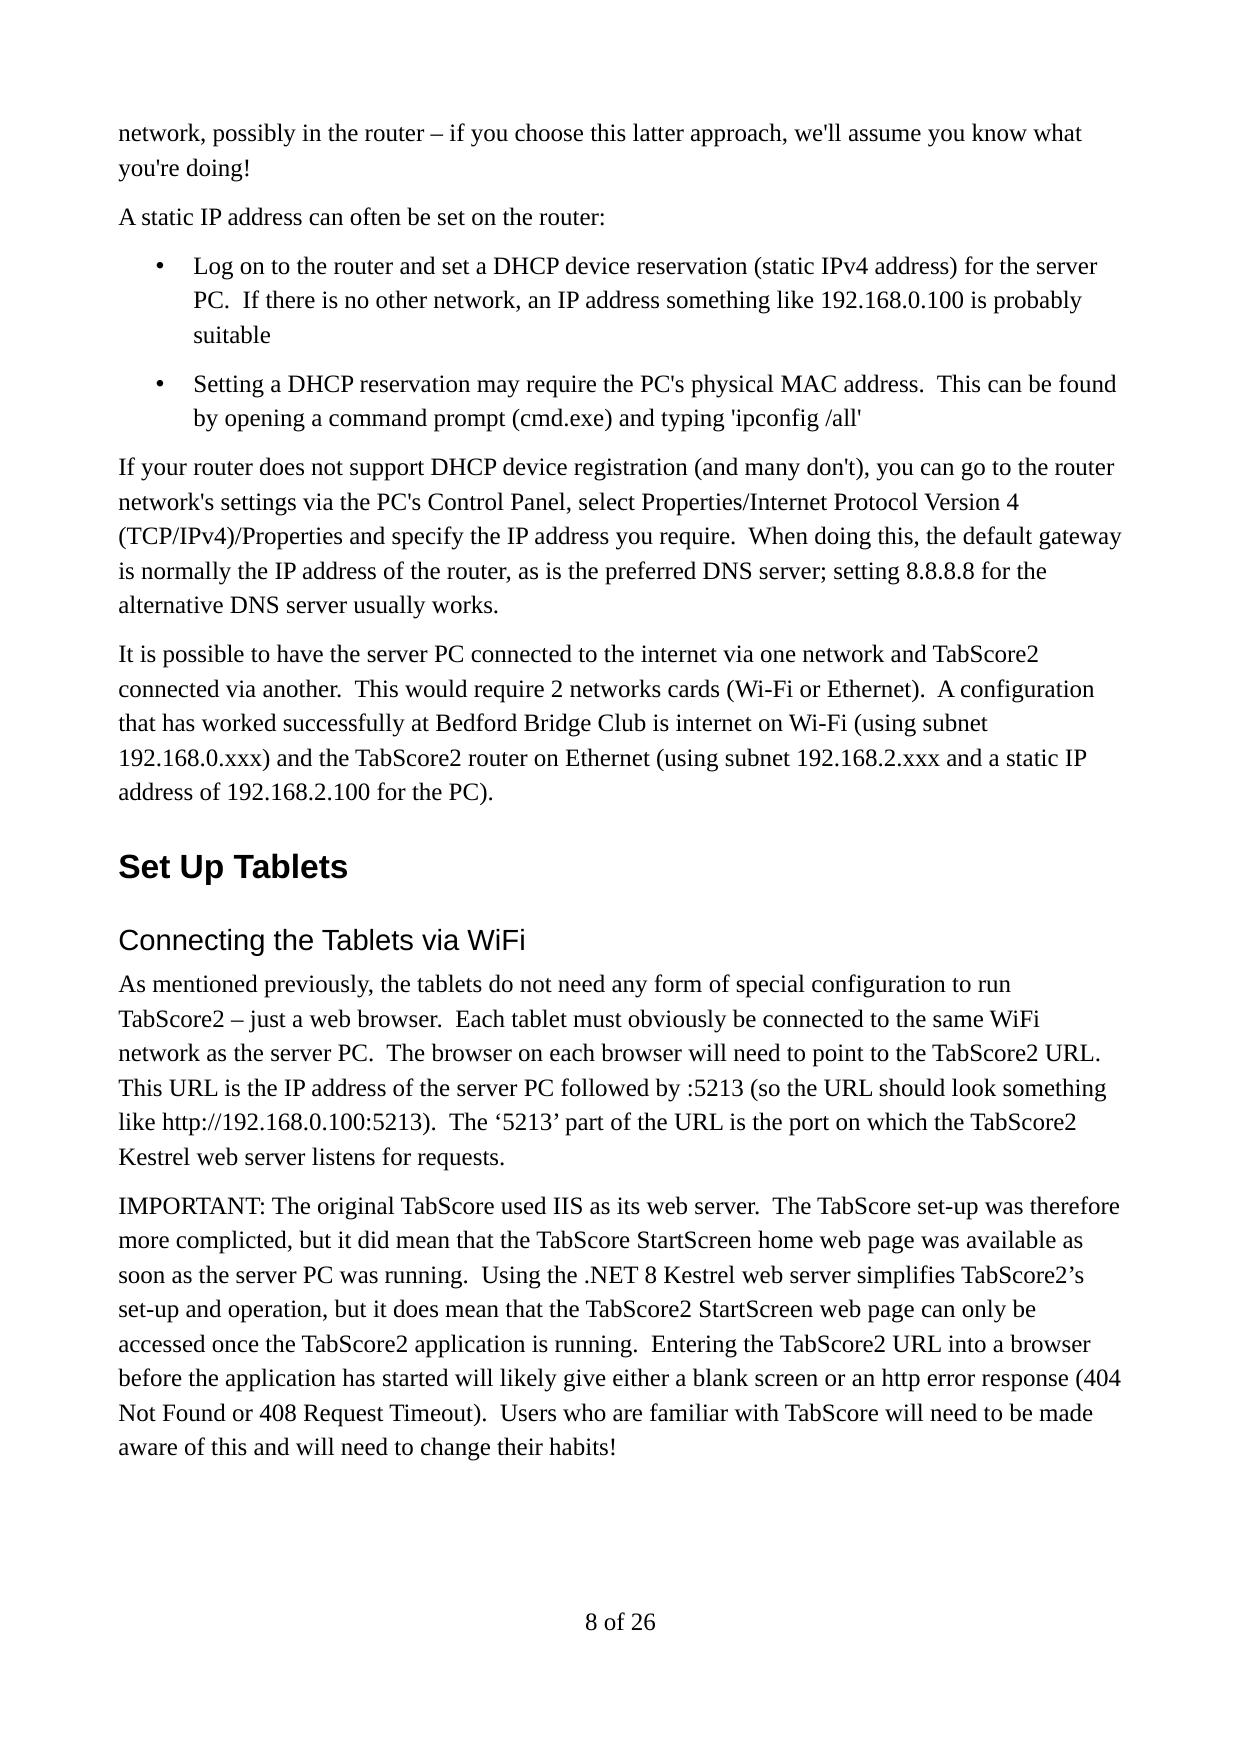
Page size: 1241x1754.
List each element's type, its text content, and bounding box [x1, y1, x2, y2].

text It is possible to have the server PC connected to the internet via one network and TabScore2 connected via another. This would require 2 networks cards (Wi-Fi or Ethernet). A configuration that has worked successfully at Bedford Bridge Club is internet on Wi-Fi (using subnet 192.168.0.xxx) and the TabScore2 router on Ethernet (using subnet 192.168.2.xxx and a static IP address of 192.168.2.100 for the PC). [118, 639, 1122, 806]
subtitle Set Up Tablets [118, 847, 1122, 886]
list Setting a DHCP reservation may require the PC's physical MAC address. This can be found by opening a command prompt (cmd.exe) and typing 'ipconfig /all' [156, 369, 1122, 432]
text A static IP address can often be set on the router: [118, 202, 1122, 230]
subtitle Connecting the Tablets via WiFi [118, 923, 1122, 957]
text As mentioned previously, the tablets do not need any form of special configuration to run TabScore2 – just a web browser. Each tablet must obviously be connected to the same WiFi network as the server PC. The browser on each browser will need to point to the TabScore2 URL. This URL is the IP address of the server PC followed by :5213 (so the URL should look something like http://192.168.0.100:5213). The ‘5213’ part of the URL is the port on which the TabScore2 Kestrel web server listens for requests. [118, 969, 1122, 1170]
list Log on to the router and set a DHCP device reservation (static IPv4 address) for the server PC. If there is no other network, an IP address something like 192.168.0.100 is probably suitable [156, 251, 1122, 348]
text If your router does not support DHCP device registration (and many don't), you can go to the router network's settings via the PC's Control Panel, select Properties/Internet Protocol Version 4 (TCP/IPv4)/Properties and specify the IP address you require. When doing this, the default gateway is normally the IP address of the router, as is the preferred DNS server; setting 8.8.8.8 for the alternative DNS server usually works. [118, 452, 1122, 619]
text network, possibly in the router – if you choose this latter approach, we'll assume you know what you're doing! [118, 118, 1122, 181]
text IMPORTANT: The original TabScore used IIS as its web server. The TabScore set-up was therefore more complicted, but it did mean that the TabScore StartScreen home web page was available as soon as the server PC was running. Using the .NET 8 Kestrel web server simplifies TabScore2’s set-up and operation, but it does mean that the TabScore2 StartScreen web page can only be accessed once the TabScore2 application is running. Entering the TabScore2 URL into a browser before the application has started will likely give either a blank screen or an http error response (404 Not Found or 408 Request Timeout). Users who are familiar with TabScore will need to be made aware of this and will need to change their habits! [118, 1191, 1122, 1461]
